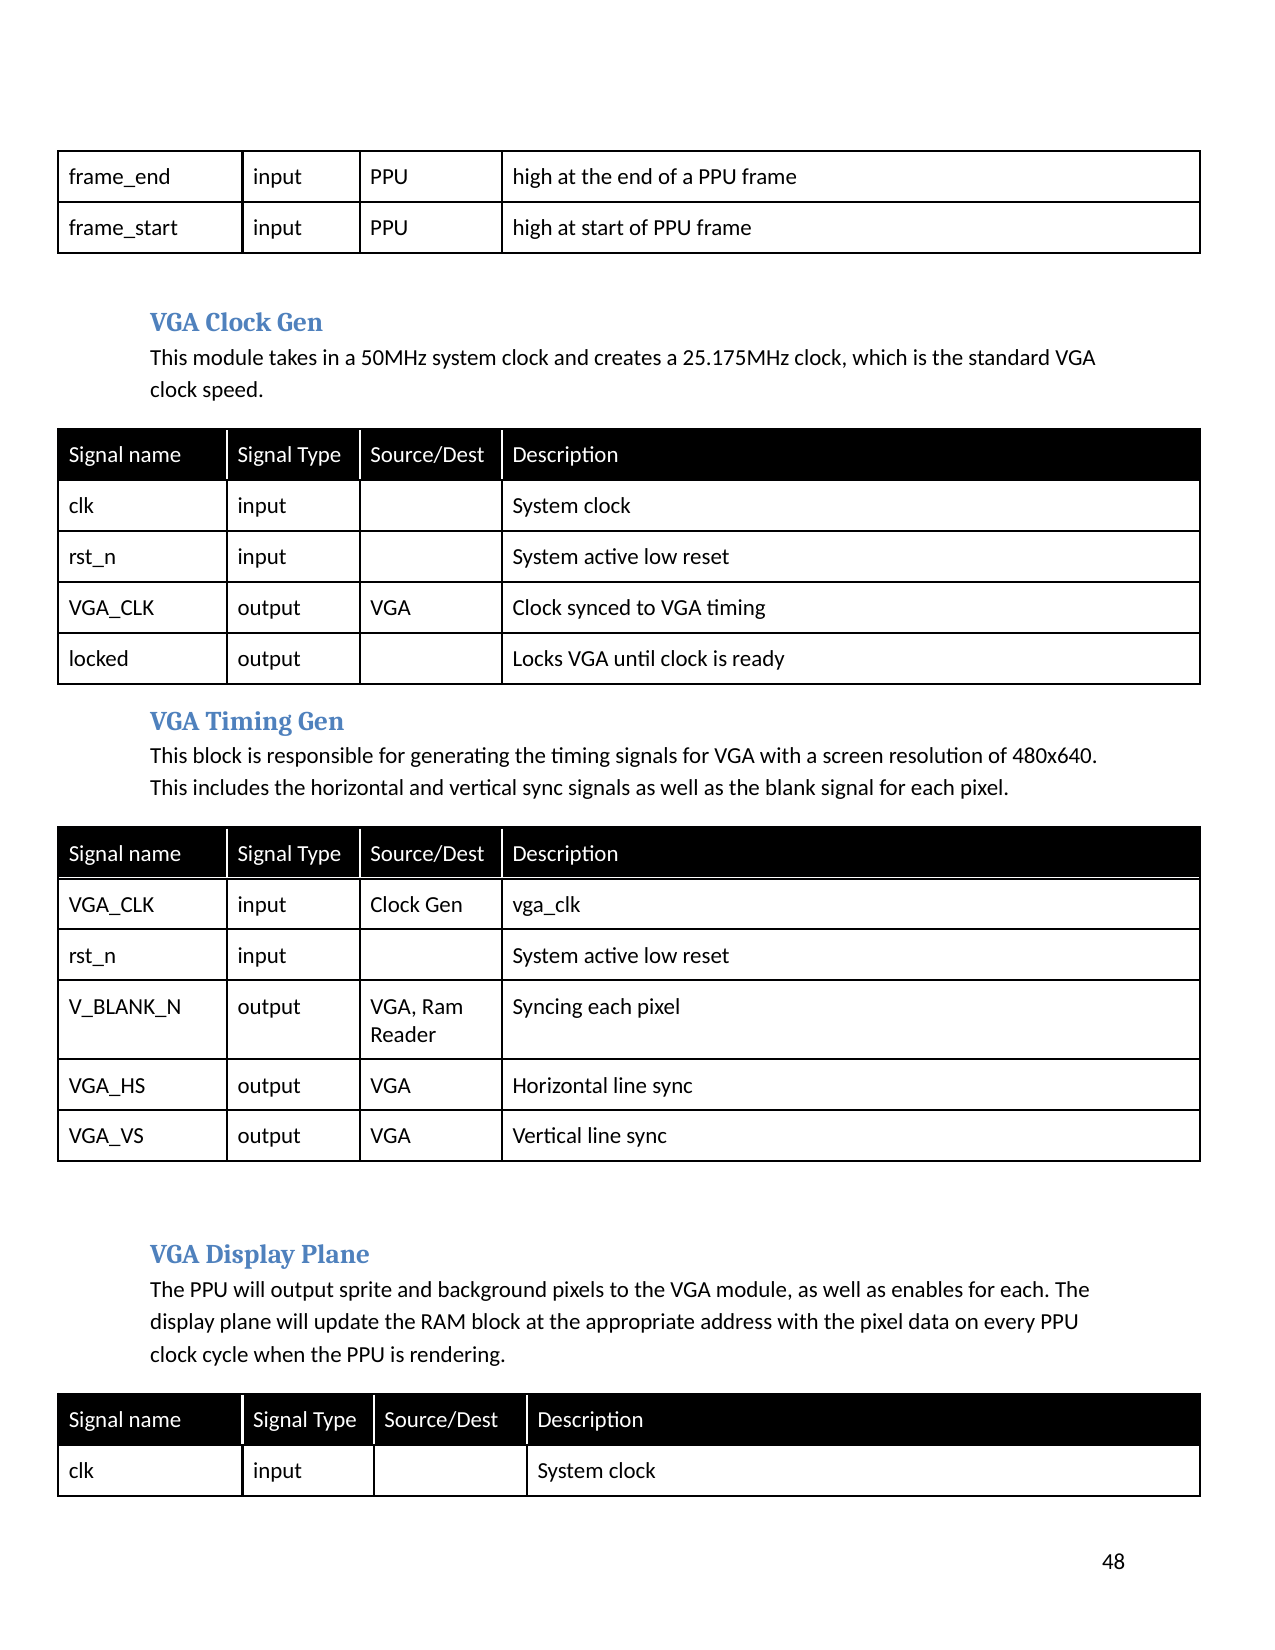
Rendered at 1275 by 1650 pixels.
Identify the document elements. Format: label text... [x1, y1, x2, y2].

table_cell clk [59, 1446, 241, 1494]
table_cell clk [59, 481, 226, 530]
table_cell locked [59, 634, 226, 683]
table_cell output [228, 583, 359, 632]
table_header Signal Type [244, 1395, 373, 1444]
table_cell [361, 532, 501, 581]
subtitle VGA Clock Gen [150, 307, 1125, 338]
table_header Signal Type [228, 829, 359, 877]
table_cell System clock [503, 481, 1199, 530]
table_cell rst_n [59, 532, 226, 581]
table_cell output [228, 1111, 359, 1160]
table_cell [361, 481, 501, 530]
table_cell vga_clk [503, 880, 1199, 928]
table_cell input [228, 930, 359, 979]
table_cell frame_end [59, 152, 241, 201]
table_cell PPU [361, 203, 501, 252]
table_cell VGA_VS [59, 1111, 226, 1160]
table_cell VGA_CLK [59, 880, 226, 928]
table_cell [361, 634, 501, 683]
subtitle VGA Timing Gen [150, 706, 1125, 737]
table_cell high at the end of a PPU frame [503, 152, 1199, 201]
table_header Source/Dest [361, 430, 501, 479]
table_cell V_BLANK_N [59, 981, 226, 1058]
table_cell input [228, 880, 359, 928]
table_cell VGA [361, 1060, 501, 1109]
subtitle VGA Display Plane [150, 1239, 1125, 1271]
table_cell [375, 1446, 526, 1494]
table_cell Locks VGA until clock is ready [503, 634, 1199, 683]
table_header Source/Dest [361, 829, 501, 877]
table_cell System clock [528, 1446, 1199, 1494]
table_cell Horizontal line sync [503, 1060, 1199, 1109]
table_cell output [228, 981, 359, 1058]
table_cell System active low reset [503, 532, 1199, 581]
table_cell VGA_HS [59, 1060, 226, 1109]
text The PPU will output sprite and background pixels to the VGA module, as well as enables for each. The display plane will update the RAM block at the appropriate address with the pixel data on every PPU clock cycle when the PPU is rendering. [150, 1275, 1125, 1368]
table_cell VGA_CLK [59, 583, 226, 632]
table_header Source/Dest [375, 1395, 526, 1444]
table_cell Clock Gen [361, 880, 501, 928]
table_cell Vertical line sync [503, 1111, 1199, 1160]
table_header Description [528, 1395, 1199, 1444]
text This block is responsible for generating the timing signals for VGA with a screen resolution of 480x640. This includes the horizontal and vertical sync signals as well as the blank signal for each pixel. [150, 741, 1125, 801]
table_header Description [503, 430, 1199, 479]
table_cell rst_n [59, 930, 226, 979]
table_cell input [244, 1446, 373, 1494]
table_cell input [228, 532, 359, 581]
table_cell [361, 930, 501, 979]
table_header Signal name [59, 430, 226, 479]
table_header Description [503, 829, 1199, 877]
table_cell System active low reset [503, 930, 1199, 979]
table_header Signal Type [228, 430, 359, 479]
text This module takes in a 50MHz system clock and creates a 25.175MHz clock, which is the standard VGA clock speed. [150, 343, 1125, 403]
table_cell VGA [361, 1111, 501, 1160]
table_cell input [244, 203, 359, 252]
table_cell input [244, 152, 359, 201]
table_cell VGA [361, 583, 501, 632]
table_header Signal name [59, 1395, 241, 1444]
table_cell PPU [361, 152, 501, 201]
table_cell Clock synced to VGA timing [503, 583, 1199, 632]
table_cell output [228, 634, 359, 683]
table_cell output [228, 1060, 359, 1109]
table_cell frame_start [59, 203, 241, 252]
table_cell input [228, 481, 359, 530]
table_cell VGA, Ram Reader [361, 981, 501, 1058]
table_cell Syncing each pixel [503, 981, 1199, 1058]
table_header Signal name [59, 829, 226, 877]
table_cell high at start of PPU frame [503, 203, 1199, 252]
